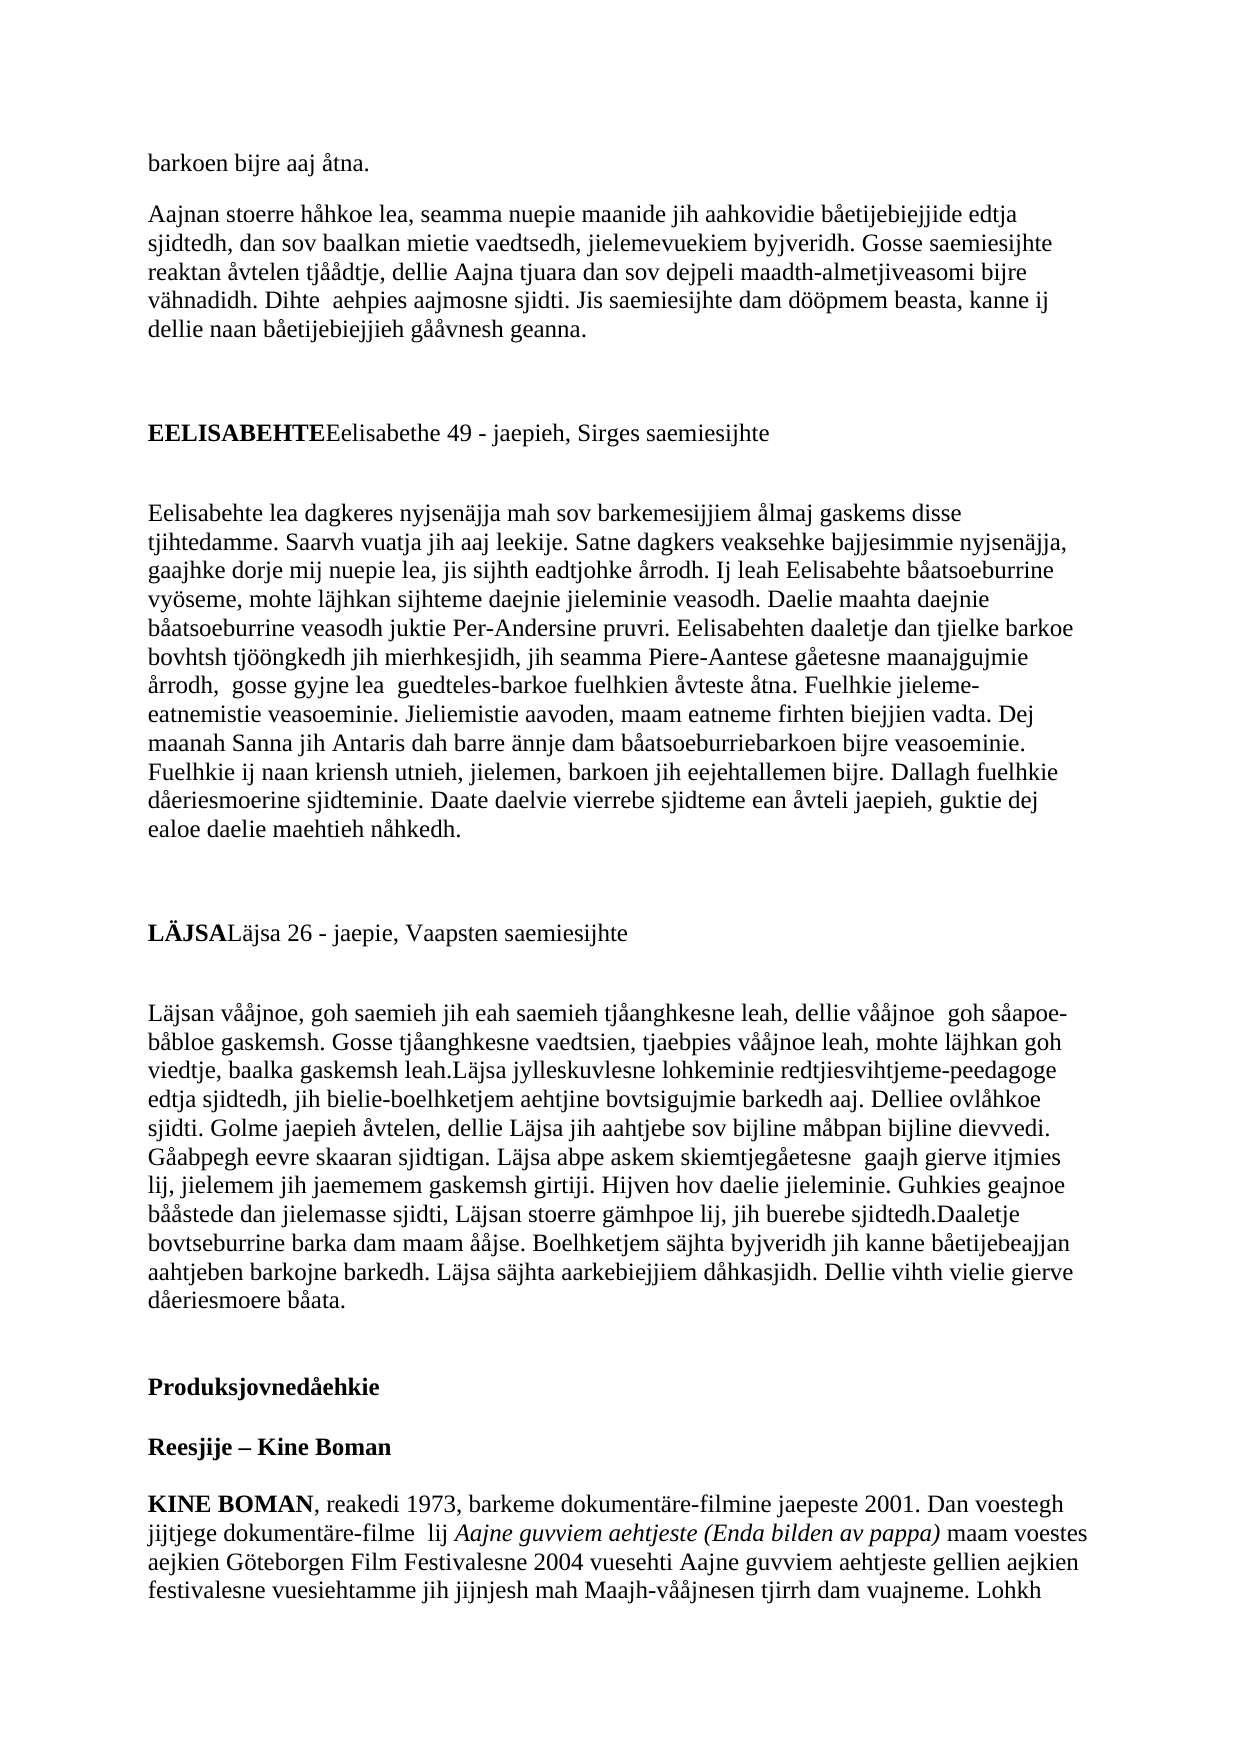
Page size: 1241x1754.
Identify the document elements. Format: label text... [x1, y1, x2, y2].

text EELISABEHTE Eelisabethe 49 - jaepieh, Sirges saemiesijhte [148, 418, 1093, 446]
text barkoen bijre aaj åtna. [148, 148, 1093, 176]
text Aajnan stoerre håhkoe lea, seamma nuepie maanide jih aahkovidie båetijebiejjide edtja sjidtedh, dan sov baalkan mietie vaedtsedh, jielemevuekiem byjveridh. Gosse saemiesijhte reaktan åvtelen tjåådtje, dellie Aajna tjuara dan sov dejpeli maadth-almetjiveasomi bijre vähnadidh. Dihte aehpies aajmosne sjidti. Jis saemiesijhte dam dööpmem beasta, kanne ij dellie naan båetijebiejjieh gååvnesh geanna. [148, 199, 1093, 343]
text Läjsan vååjnoe, goh saemieh jih eah saemieh tjåanghkesne leah, dellie vååjnoe goh såapoe-båbloe gaskemsh. Gosse tjåanghkesne vaedtsien, tjaebpies vååjnoe leah, mohte läjhkan goh viedtje, baalka gaskemsh leah. Läjsa jylleskuvlesne lohkeminie redtjiesvihtjeme-peedagoge edtja sjidtedh, jih bielie-boelhketjem aehtjine bovtsigujmie barkedh aaj. Delliee ovlåhkoe sjidti. Golme jaepieh åvtelen, dellie Läjsa jih aahtjebe sov bijline måbpan bijline dievvedi. Gåabpegh eevre skaaran sjidtigan. Läjsa abpe askem skiemtjegåetesne gaajh gierve itjmies lij, jielemem jih jaememem gaskemsh girtiji. Hijven hov daelie jieleminie. Guhkies geajnoe bååstede dan jielemasse sjidti, Läjsan stoerre gämhpoe lij, jih buerebe sjidtedh. Daaletje bovtseburrine barka dam maam ååjse. Boelhketjem säjhta byjveridh jih kanne båetijebeajjan aahtjeben barkojne barkedh. Läjsa säjhta aarkebiejjiem dåhkasjidh. Dellie vihth vielie gierve dåeriesmoere båata. [148, 998, 1093, 1314]
text Produksjovnedåehkie [148, 1372, 1093, 1401]
text LÄJSA Läjsa 26 - jaepie, Vaapsten saemiesijhte [148, 918, 1093, 946]
text Reesjije – Kine Boman [148, 1432, 1093, 1461]
text Eelisabehte lea dagkeres nyjsenäjja mah sov barkemesijjiem ålmaj gaskems disse tjihtedamme. Saarvh vuatja jih aaj leekije. Satne dagkers veaksehke bajjesimmie nyjsenäjja, gaajhke dorje mij nuepie lea, jis sijhth eadtjohke årrodh. Ij leah Eelisabehte båatsoeburrine vyöseme, mohte läjhkan sijhteme daejnie jieleminie veasodh. Daelie maahta daejnie båatsoeburrine veasodh juktie Per-Andersine pruvri. Eelisabehten daaletje dan tjielke barkoe bovhtsh tjööngkedh jih mierhkesjidh, jih seamma Piere-Aantese gåetesne maanajgujmie årrodh, gosse gyjne lea guedteles-barkoe fuelhkien åvteste åtna. Fuelhkie jieleme-eatnemistie veasoeminie. Jieliemistie aavoden, maam eatneme firhten biejjien vadta. Dej maanah Sanna jih Antaris dah barre ännje dam båatsoeburriebarkoen bijre veasoeminie. Fuelhkie ij naan kriensh utnieh, jielemen, barkoen jih eejehtallemen bijre. Dallagh fuelhkie dåeriesmoerine sjidteminie. Daate daelvie vierrebe sjidteme ean åvteli jaepieh, guktie dej ealoe daelie maehtieh nåhkedh. [148, 498, 1093, 843]
text KINE BOMAN, reakedi 1973, barkeme dokumentäre-filmine jaepeste 2001. Dan voestegh jijtjege dokumentäre-filme lij Aajne guvviem aehtjeste (Enda bilden av pappa) maam voestes aejkien Göteborgen Film Festivalesne 2004 vuesehti Aajne guvviem aehtjeste gellien aejkien festivalesne vuesiehtamme jih jijnjesh mah Maajh-vååjnesen tjirrh dam vuajneme. Lohkh [148, 1489, 1093, 1604]
